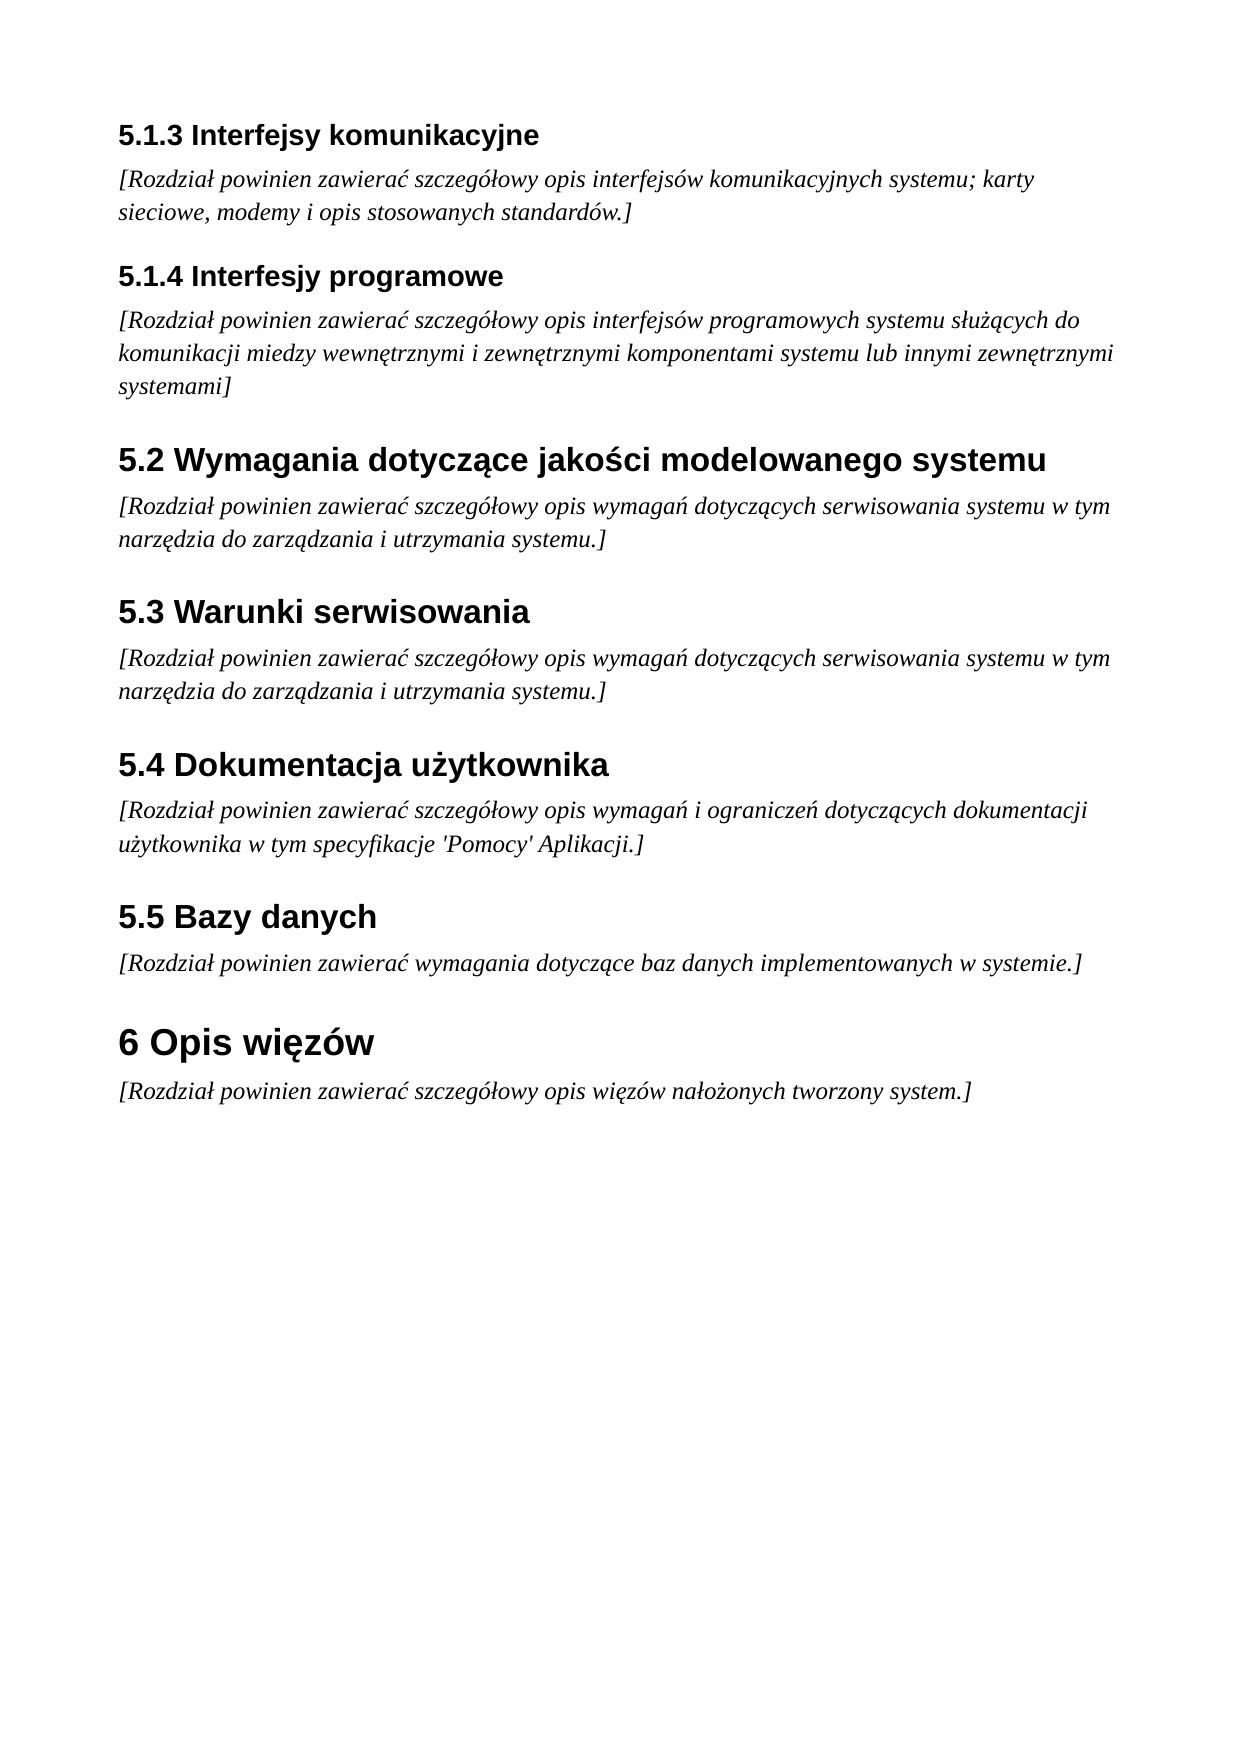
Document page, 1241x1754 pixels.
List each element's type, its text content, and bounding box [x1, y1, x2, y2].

text [Rozdział powinien zawierać szczegółowy opis interfejsów komunikacyjnych systemu; karty sieciowe, modemy i opis stosowanych standardów.] [118, 164, 1122, 226]
text [Rozdział powinien zawierać szczegółowy opis wymagań dotyczących serwisowania systemu w tym narzędzia do zarządzania i utrzymania systemu.] [118, 643, 1122, 705]
text [Rozdział powinien zawierać szczegółowy opis wymagań dotyczących serwisowania systemu w tym narzędzia do zarządzania i utrzymania systemu.] [118, 491, 1122, 553]
text [Rozdział powinien zawierać szczegółowy opis więzów nałożonych tworzony system.] [118, 1076, 1122, 1105]
subtitle Dokumentacja użytkownika [118, 745, 1122, 783]
subtitle Interfesjy programowe [118, 259, 1122, 293]
subtitle Bazy danych [118, 897, 1122, 936]
text [Rozdział powinien zawierać wymagania dotyczące baz danych implementowanych w systemie.] [118, 948, 1122, 977]
subtitle Warunki serwisowania [118, 592, 1122, 631]
text [Rozdział powinien zawierać szczegółowy opis wymagań i ograniczeń dotyczących dokumentacji użytkownika w tym specyfikacje 'Pomocy' Aplikacji.] [118, 796, 1122, 857]
subtitle Wymagania dotyczące jakości modelowanego systemu [118, 440, 1122, 478]
text [Rozdział powinien zawierać szczegółowy opis interfejsów programowych systemu służących do komunikacji miedzy wewnętrznymi i zewnętrznymi komponentami systemu lub innymi zewnętrznymi systemami] [118, 305, 1122, 400]
subtitle Opis więzów [118, 1021, 1122, 1064]
subtitle Interfejsy komunikacyjne [118, 118, 1122, 152]
